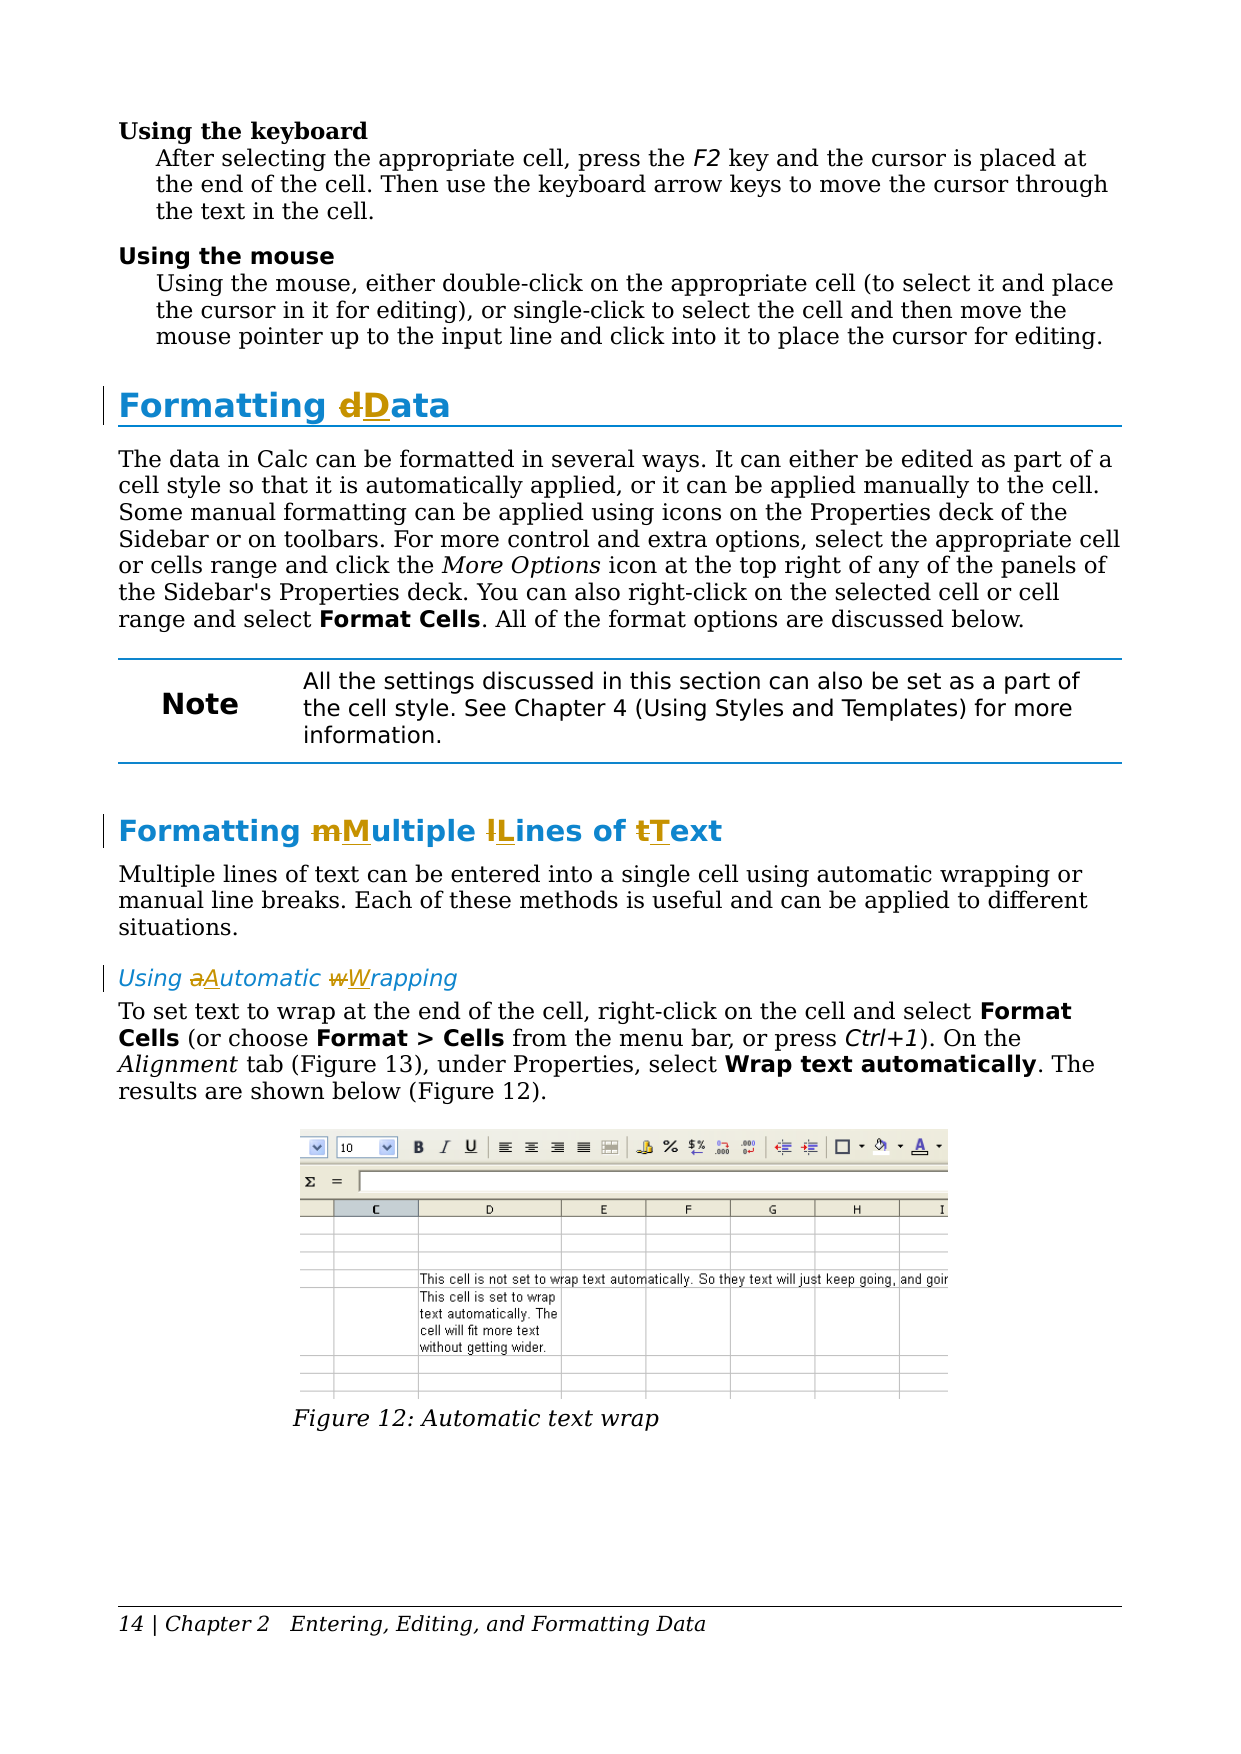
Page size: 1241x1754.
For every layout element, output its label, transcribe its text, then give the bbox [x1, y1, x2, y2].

text Multiple lines of text can be entered into a single cell using automatic wrapping or manual line breaks. Each of these methods is useful and can be applied to different situations. [118, 861, 1122, 941]
text Using the keyboard [118, 118, 1122, 145]
picture [300, 1129, 948, 1399]
text To set text to wrap at the end of the cell, right-click on the cell and select Format Cells (or choose Format > Cells from the menu bar, or press Ctrl+1). On the Alignment tab (Figure 13), under Properties, select Wrap text automatically. The results are shown below (Figure 12). [118, 998, 1122, 1105]
subtitle Formatting Multiple Lines of Text [118, 814, 1122, 848]
subtitle Using Automatic Wrapping [118, 965, 1122, 992]
text Using the mouse, either double-click on the appropriate cell (to select it and place the cursor in it for editing), or single-click to select the cell and then move the mouse pointer up to the input line and click into it to place the cursor for editing. [156, 270, 1122, 350]
table_header Note [118, 660, 281, 762]
subtitle Formatting Data [118, 386, 1122, 425]
text Figure 12: Automatic text wrap [293, 1405, 947, 1432]
table_header All the settings discussed in this section can also be set as a part of the cell style. See Chapter 4 (Using Styles and Templates) for more information. [281, 660, 1122, 762]
text After selecting the appropriate cell, press the F2 key and the cursor is placed at the end of the cell. Then use the keyboard arrow keys to move the cursor through the text in the cell. [156, 145, 1122, 225]
text Using the mouse [118, 243, 1122, 270]
text The data in Calc can be formatted in several ways. It can either be edited as part of a cell style so that it is automatically applied, or it can be applied manually to the cell. Some manual formatting can be applied using icons on the Properties deck of the Sidebar or on toolbars. For more control and extra options, select the appropriate cell or cells range and click the More Options icon at the top right of any of the panels of the Sidebar's Properties deck. You can also right-click on the selected cell or cell range and select Format Cells. All of the format options are discussed below. [118, 446, 1122, 633]
